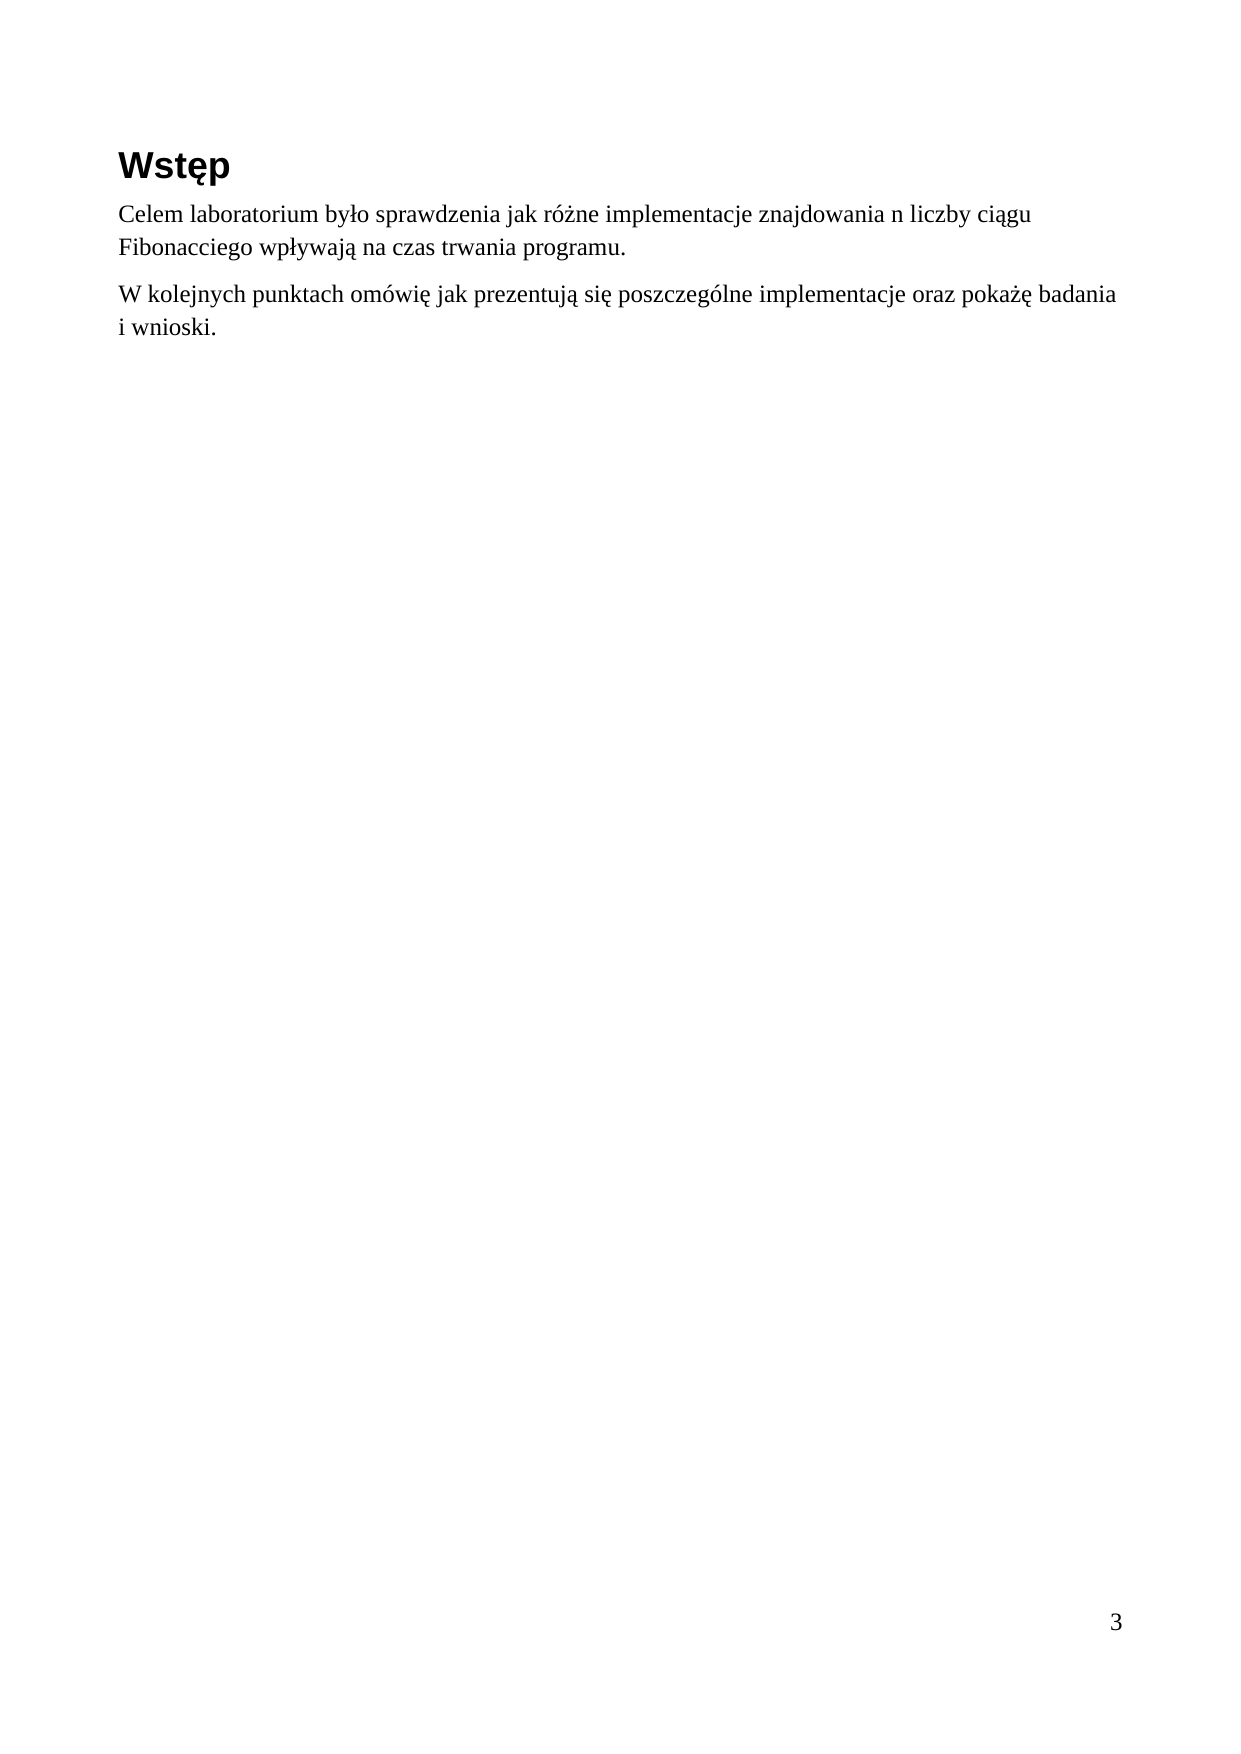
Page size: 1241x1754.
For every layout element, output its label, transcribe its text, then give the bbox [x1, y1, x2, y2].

text W kolejnych punktach omówię jak prezentują się poszczególne implementacje oraz pokażę badania i wnioski. [118, 279, 1122, 341]
text Celem laboratorium było sprawdzenia jak różne implementacje znajdowania n liczby ciągu Fibonacciego wpływają na czas trwania programu. [118, 199, 1122, 261]
subtitle Wstęp [118, 143, 1122, 186]
